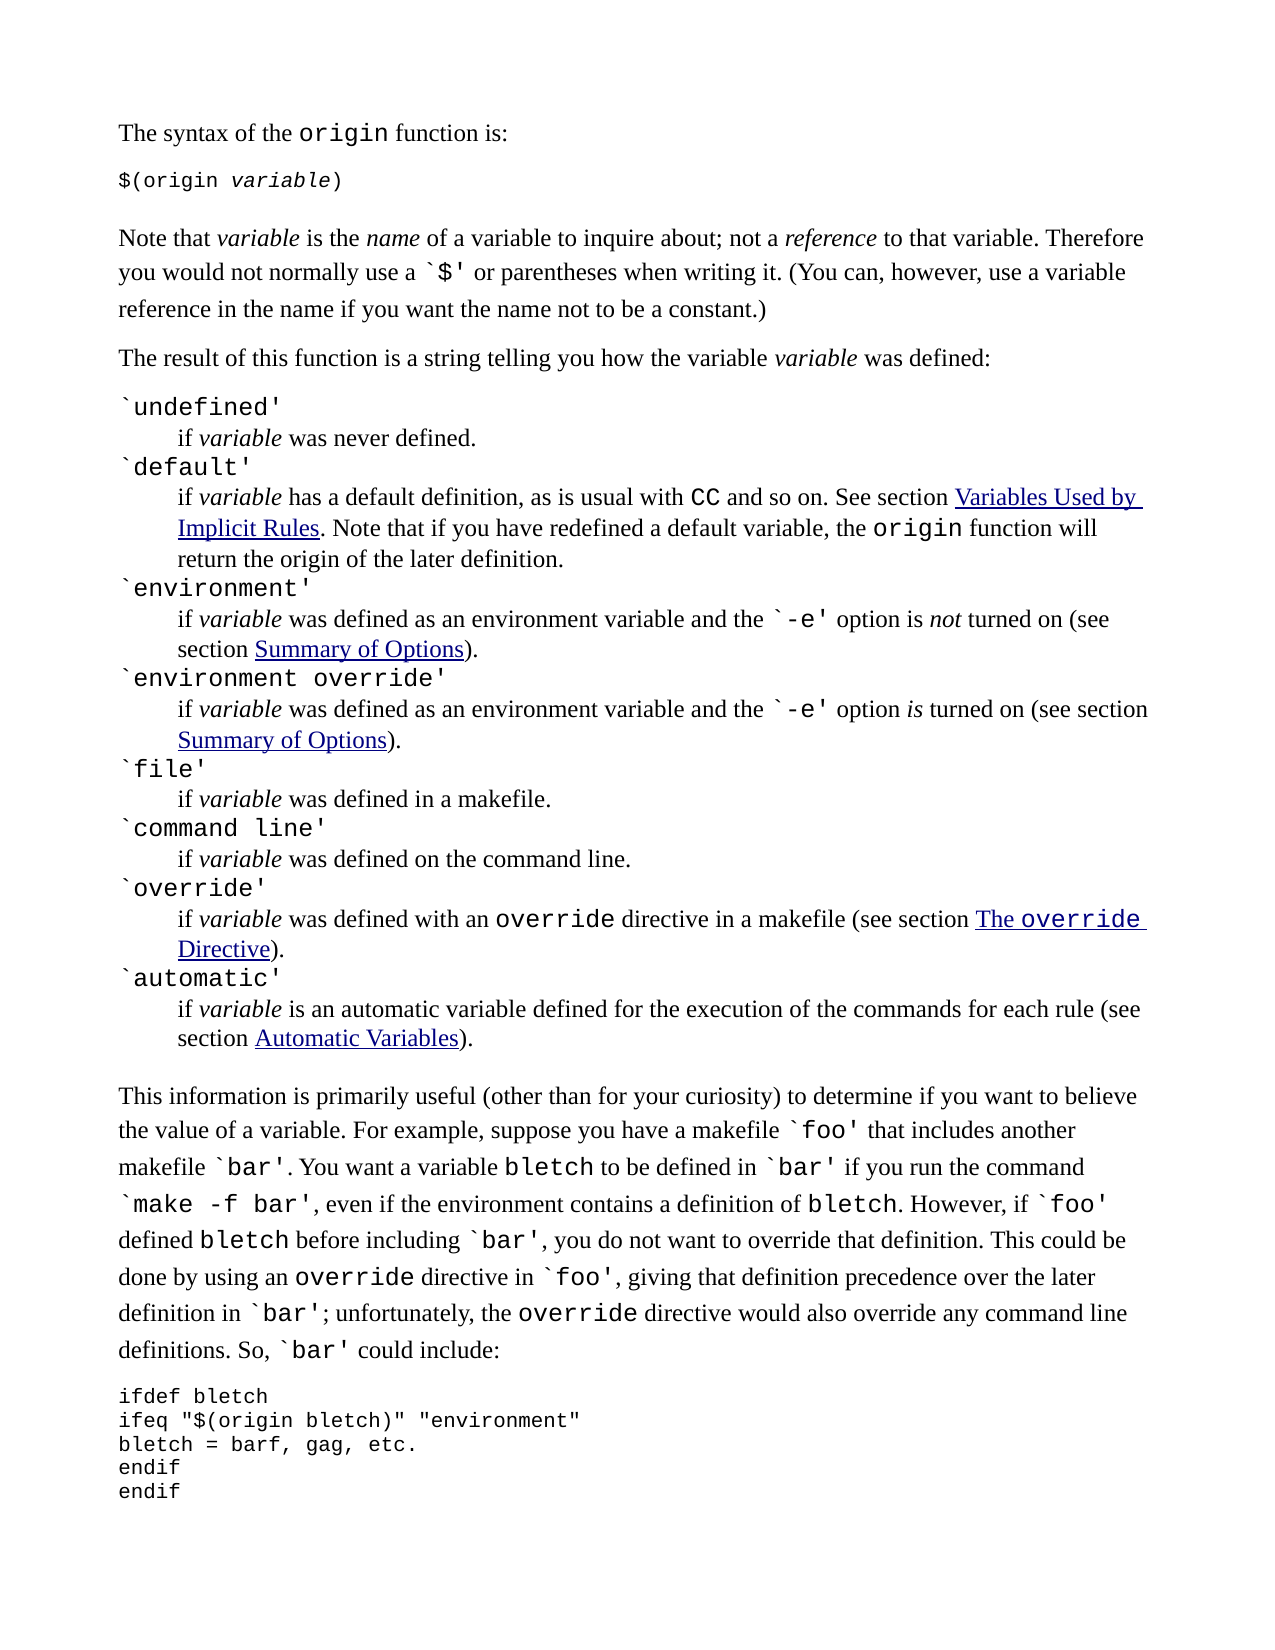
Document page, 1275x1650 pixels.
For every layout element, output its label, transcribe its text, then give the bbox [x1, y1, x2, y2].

text ifeq "$(origin bletch)" "environment" [118, 1410, 1157, 1434]
list if variable has a default definition, as is usual with CC and so on. See section Variables Used by Implicit Rules. Note that if you have redefined a default variable, the origin function will return the origin of the later definition. [177, 482, 1157, 573]
text endif [118, 1457, 1157, 1481]
list if variable was never defined. [177, 423, 1157, 452]
list if variable is an automatic variable defined for the execution of the commands for each rule (see section Automatic Variables). [177, 994, 1157, 1052]
subtitle `environment' [118, 573, 1157, 604]
text ifdef bletch [118, 1386, 1157, 1410]
list if variable was defined in a makefile. [177, 784, 1157, 813]
text The result of this function is a string telling you how the variable variable was defined: [118, 343, 1157, 372]
list if variable was defined as an environment variable and the `-e' option is not turned on (see section Summary of Options). [177, 604, 1157, 663]
text The syntax of the origin function is: [118, 118, 1157, 149]
text This information is primarily useful (other than for your curiosity) to determine if you want to believe the value of a variable. For example, suppose you have a makefile `foo' that includes another makefile `bar'. You want a variable bletch to be defined in `bar' if you run the command `make -f bar', even if the environment contains a definition of bletch. However, if `foo' defined bletch before including `bar', you do not want to override that definition. This could be done by using an override directive in `foo', giving that definition precedence over the later definition in `bar'; unfortunately, the override directive would also override any command line definitions. So, `bar' could include: [118, 1081, 1157, 1366]
list if variable was defined as an environment variable and the `-e' option is turned on (see section Summary of Options). [177, 694, 1157, 754]
text $(origin variable) [118, 170, 1157, 193]
subtitle `default' [118, 452, 1157, 482]
subtitle `automatic' [118, 963, 1157, 994]
subtitle `environment override' [118, 663, 1157, 694]
subtitle `undefined' [118, 392, 1157, 423]
list if variable was defined with an override directive in a makefile (see section The override Directive). [177, 904, 1157, 963]
text endif [118, 1481, 1157, 1505]
subtitle `file' [118, 754, 1157, 784]
subtitle `override' [118, 873, 1157, 904]
list if variable was defined on the command line. [177, 844, 1157, 873]
subtitle `command line' [118, 813, 1157, 844]
text bletch = barf, gag, etc. [118, 1434, 1157, 1457]
text Note that variable is the name of a variable to inquire about; not a reference to that variable. Therefore you would not normally use a `$' or parentheses when writing it. (You can, however, use a variable reference in the name if you want the name not to be a constant.) [118, 223, 1157, 323]
